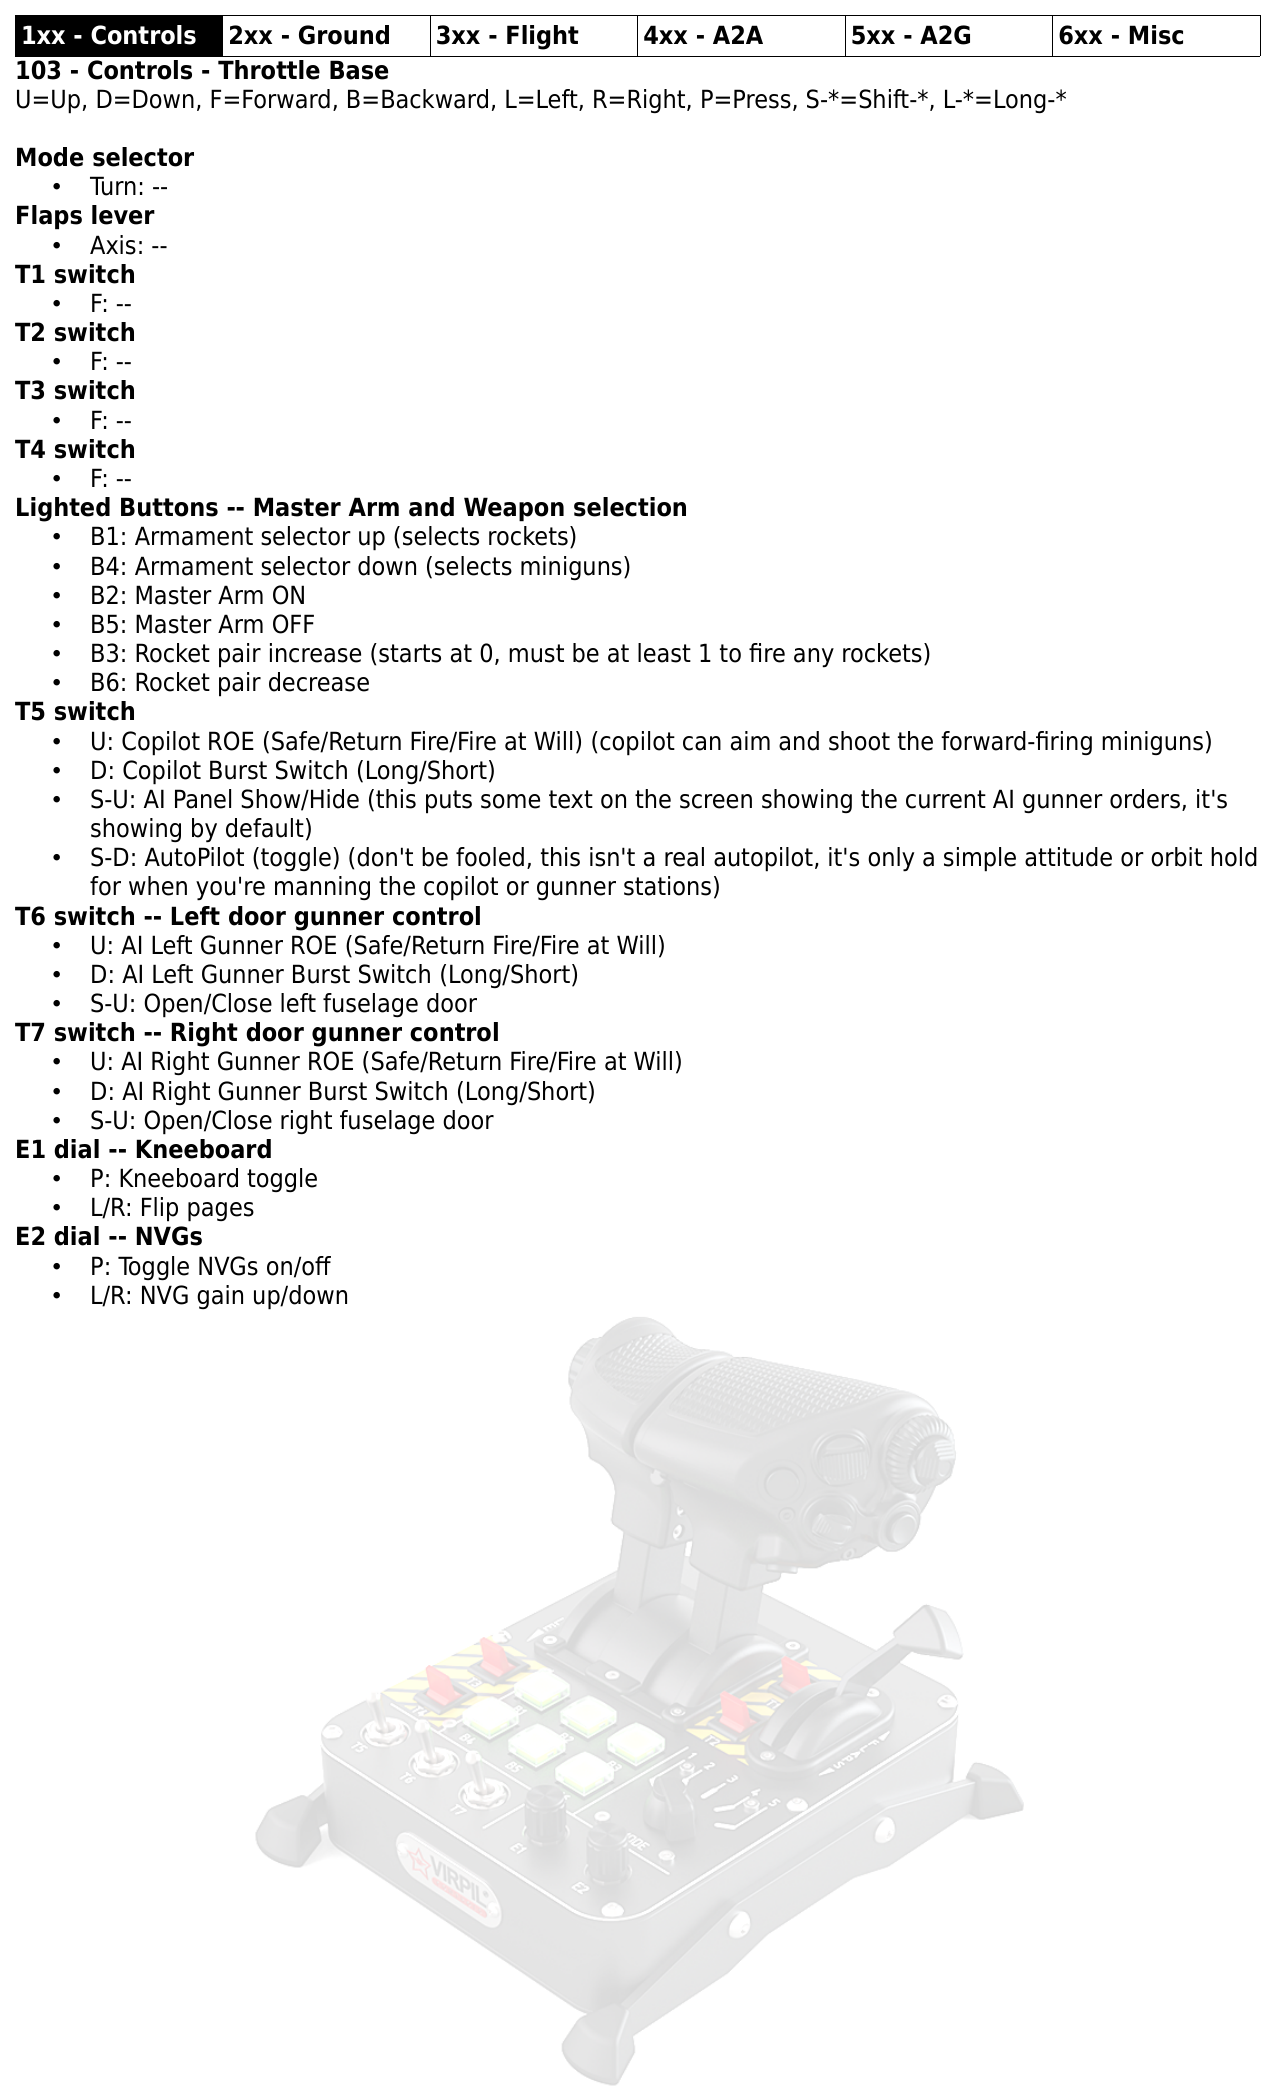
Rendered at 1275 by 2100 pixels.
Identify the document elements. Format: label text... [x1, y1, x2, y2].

list S-U: AI Panel Show/Hide (this puts some text on the screen showing the current AI gunner orders, it's showing by default) [52, 785, 1260, 843]
text T2 switch [15, 318, 1260, 347]
list L/R: Flip pages [52, 1193, 1260, 1222]
list L/R: NVG gain up/down [52, 1281, 1260, 1310]
list S-U: Open/Close left fuselage door [52, 989, 1260, 1018]
table_header 4xx - A2A [638, 16, 845, 56]
list F: -- [52, 289, 1260, 318]
text T4 switch [15, 435, 1260, 464]
list B4: Armament selector down (selects miniguns) [52, 552, 1260, 581]
text E2 dial -- NVGs [15, 1222, 1260, 1252]
list B6: Rocket pair decrease [52, 668, 1260, 697]
text 103 - Controls - Throttle Base [15, 57, 1260, 85]
table_header 1xx - Controls [16, 16, 222, 56]
list U: AI Right Gunner ROE (Safe/Return Fire/Fire at Will) [52, 1047, 1260, 1077]
list D: AI Left Gunner Burst Switch (Long/Short) [52, 960, 1260, 989]
list Turn: -- [52, 172, 1260, 202]
table_header 3xx - Flight [431, 16, 637, 56]
text T3 switch [15, 377, 1260, 406]
list F: -- [52, 406, 1260, 435]
text Mode selector [15, 143, 1260, 172]
text T5 switch [15, 697, 1260, 727]
table_header 5xx - A2G [846, 16, 1052, 56]
list Axis: -- [52, 231, 1260, 260]
list S-D: AutoPilot (toggle) (don't be fooled, this isn't a real autopilot, it's only a simple attitude or orbit hold for when you're manning the copilot or gunner stations) [52, 843, 1260, 902]
text T6 switch -- Left door gunner control [15, 902, 1260, 931]
list U: AI Left Gunner ROE (Safe/Return Fire/Fire at Will) [52, 931, 1260, 960]
list U: Copilot ROE (Safe/Return Fire/Fire at Will) (copilot can aim and shoot the forward-firing miniguns) [52, 727, 1260, 756]
list D: AI Right Gunner Burst Switch (Long/Short) [52, 1077, 1260, 1106]
list B2: Master Arm ON [52, 581, 1260, 610]
table_header 2xx - Ground [223, 16, 430, 56]
list P: Kneeboard toggle [52, 1164, 1260, 1193]
text E1 dial -- Kneeboard [15, 1135, 1260, 1164]
list D: Copilot Burst Switch (Long/Short) [52, 756, 1260, 785]
text Flaps lever [15, 202, 1260, 231]
list F: -- [52, 347, 1260, 377]
text Lighted Buttons -- Master Arm and Weapon selection [15, 493, 1260, 522]
text T1 switch [15, 260, 1260, 289]
list B5: Master Arm OFF [52, 610, 1260, 639]
list F: -- [52, 464, 1260, 493]
list B1: Armament selector up (selects rockets) [52, 522, 1260, 552]
text T7 switch -- Right door gunner control [15, 1018, 1260, 1047]
list S-U: Open/Close right fuselage door [52, 1106, 1260, 1135]
list B3: Rocket pair increase (starts at 0, must be at least 1 to fire any rockets) [52, 639, 1260, 668]
text U=Up, D=Down, F=Forward, B=Backward, L=Left, R=Right, P=Press, S-*=Shift-*, L-*=Long-* [15, 85, 1260, 114]
table_header 6xx - Misc [1053, 16, 1260, 56]
list P: Toggle NVGs on/off [52, 1252, 1260, 1281]
